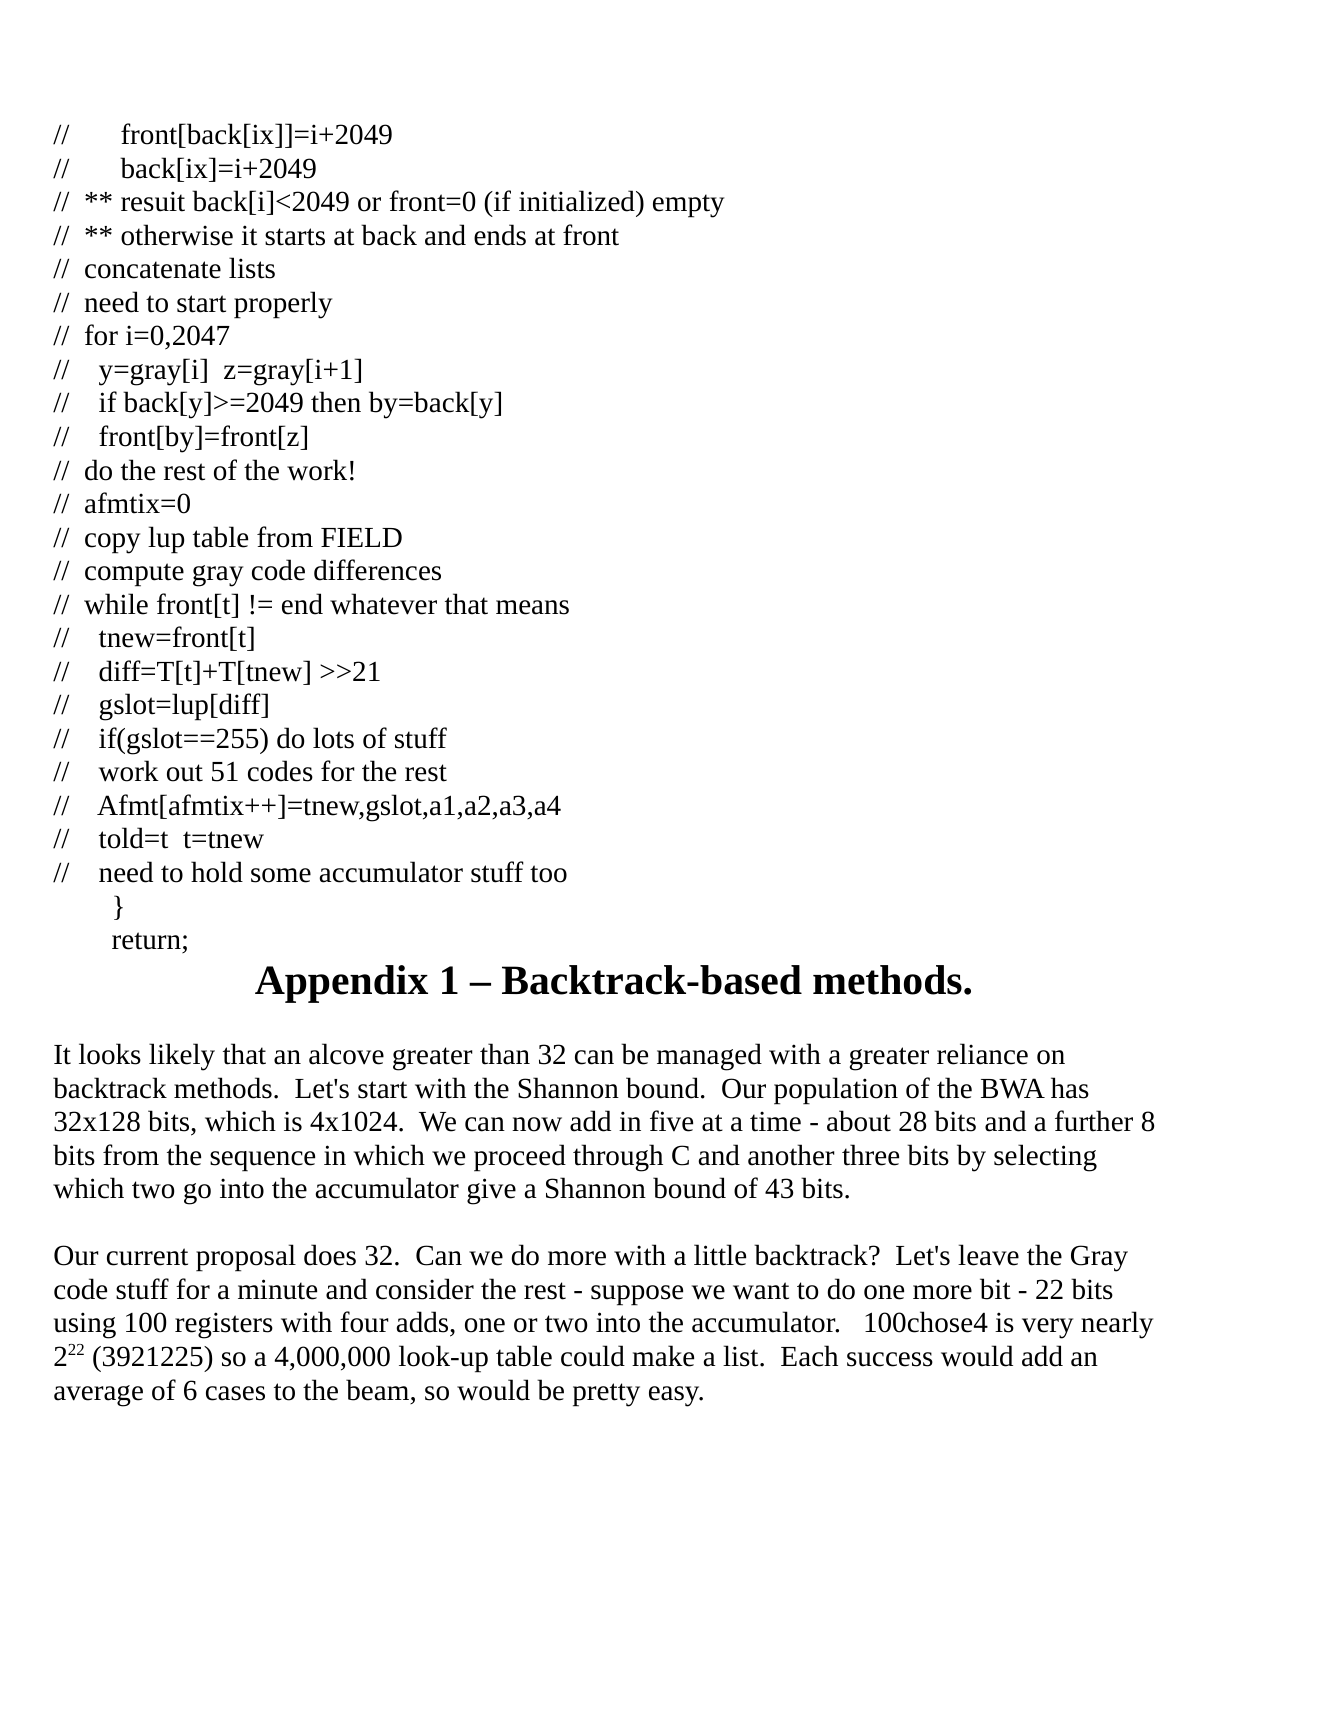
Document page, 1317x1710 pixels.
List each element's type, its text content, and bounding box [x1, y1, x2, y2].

text // compute gray code differences [53, 553, 1174, 587]
text // Afmt[afmtix++]=tnew,gslot,a1,a2,a3,a4 [53, 788, 1174, 822]
text // do the rest of the work! [53, 453, 1174, 486]
text // for i=0,2047 [53, 318, 1174, 352]
text // need to start properly [53, 285, 1174, 318]
text // work out 51 codes for the rest [53, 754, 1174, 788]
text It looks likely that an alcove greater than 32 can be managed with a greater reliance on backtrack methods. Let's start with the Shannon bound. Our population of the BWA has 32x128 bits, which is 4x1024. We can now add in five at a time - about 28 bits and a further 8 bits from the sequence in which we proceed through C and another three bits by selecting which two go into the accumulator give a Shannon bound of 43 bits. [53, 1037, 1174, 1205]
text // ** resuit back[i]<2049 or front=0 (if initialized) empty [53, 184, 1174, 218]
text // if(gslot==255) do lots of stuff [53, 721, 1174, 754]
text // y=gray[i] z=gray[i+1] [53, 352, 1174, 386]
text } [53, 889, 1174, 922]
text // diff=T[t]+T[tnew] >>21 [53, 654, 1174, 687]
text // tnew=front[t] [53, 620, 1174, 654]
text // gslot=lup[diff] [53, 687, 1174, 721]
text // afmtix=0 [53, 486, 1174, 520]
text // while front[t] != end whatever that means [53, 587, 1174, 620]
text // front[back[ix]]=i+2049 [53, 117, 1174, 151]
text // copy lup table from FIELD [53, 520, 1174, 553]
text // ** otherwise it starts at back and ends at front [53, 218, 1174, 251]
text // concatenate lists [53, 251, 1174, 285]
text // need to hold some accumulator stuff too [53, 855, 1174, 889]
text // back[ix]=i+2049 [53, 151, 1174, 184]
text // if back[y]>=2049 then by=back[y] [53, 386, 1174, 419]
text return; [53, 922, 1174, 956]
text Our current proposal does 32. Can we do more with a little backtrack? Let's leave the Gray code stuff for a minute and consider the rest - suppose we want to do one more bit - 22 bits using 100 registers with four adds, one or two into the accumulator. 100chose4 is very nearly 222 (3921225) so a 4,000,000 look-up table could make a list. Each success would add an average of 6 cases to the beam, so would be pretty easy. [53, 1238, 1174, 1406]
text // front[by]=front[z] [53, 419, 1174, 453]
text // told=t t=tnew [53, 822, 1174, 855]
text Appendix 1 – Backtrack-based methods. [53, 956, 1174, 1004]
